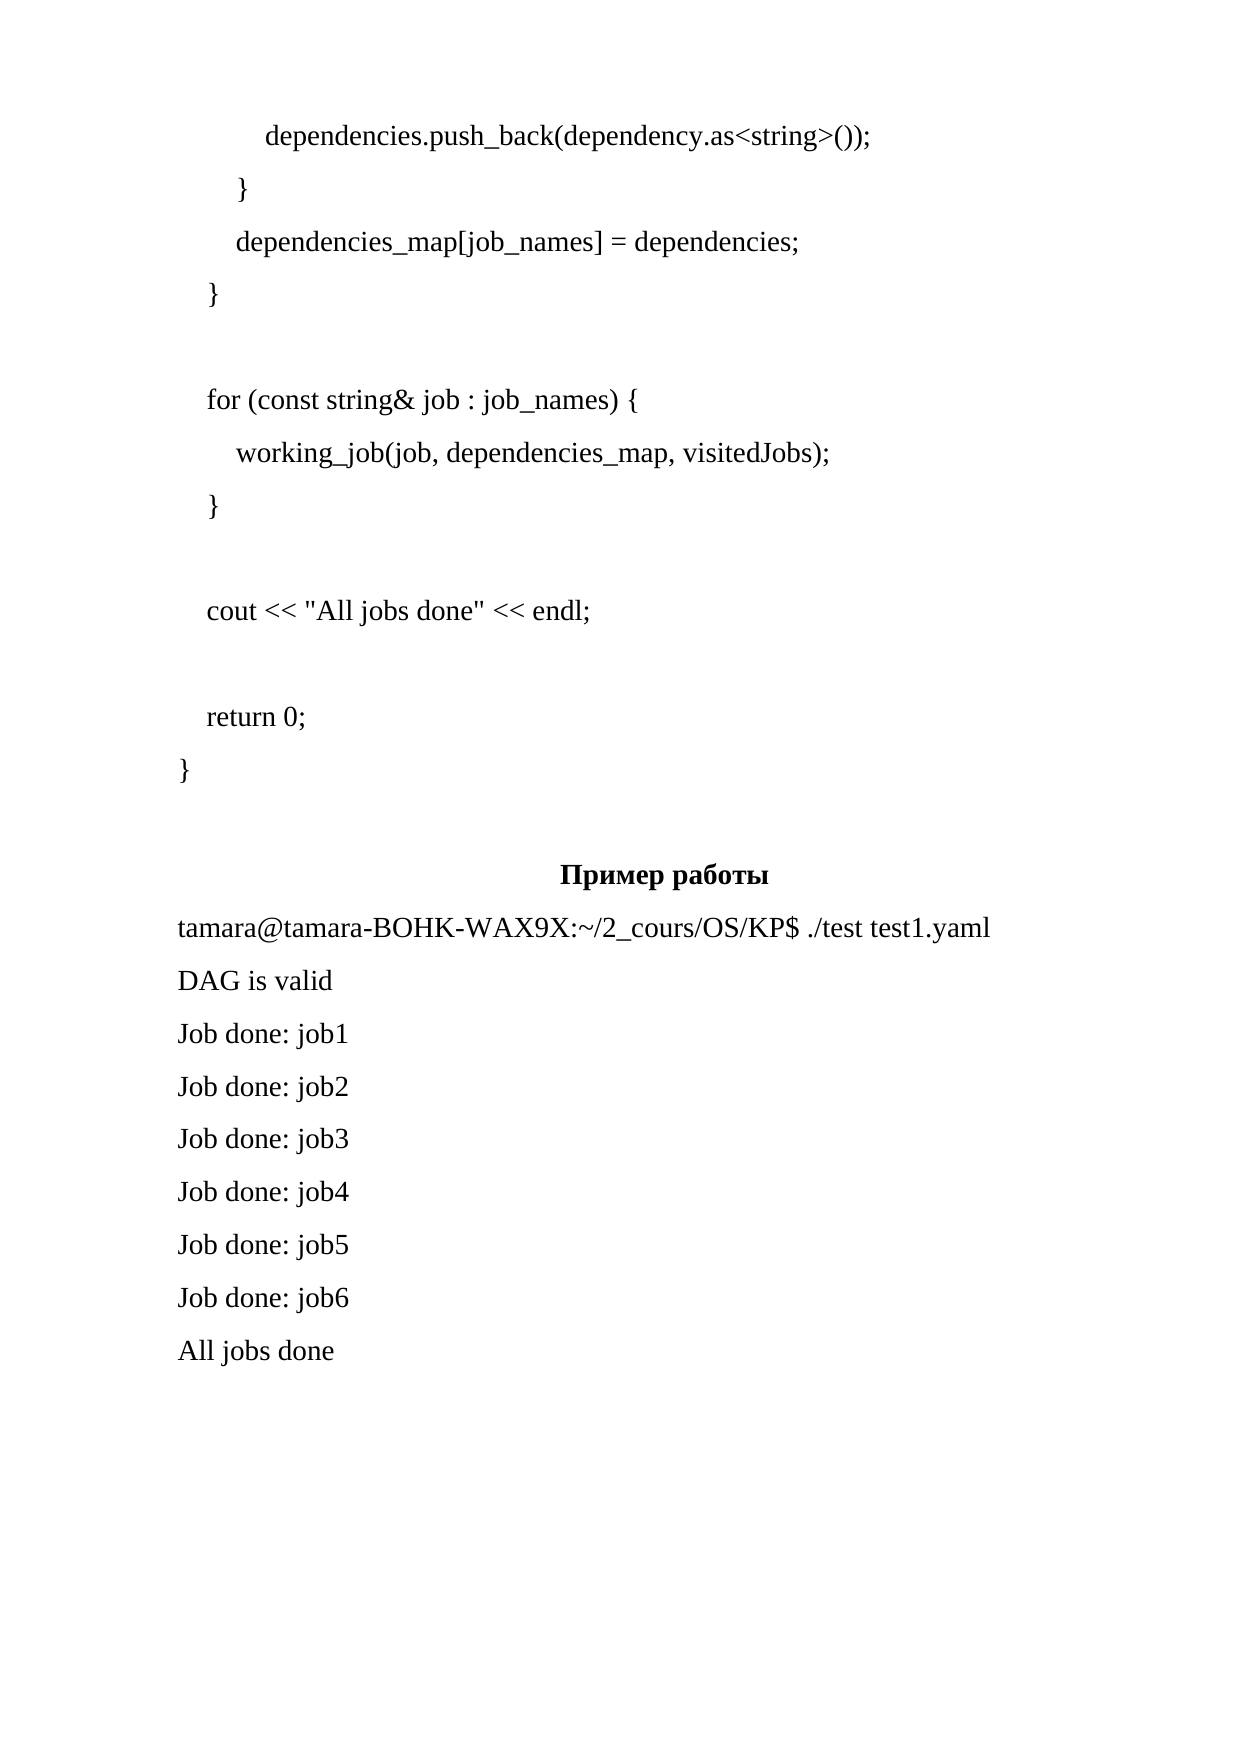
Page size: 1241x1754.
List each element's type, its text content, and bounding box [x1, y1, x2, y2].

text Job done: job2 [177, 1069, 1152, 1102]
text cout << "All jobs done" << endl; [177, 593, 1152, 627]
text } [177, 488, 1152, 521]
text Job done: job3 [177, 1122, 1152, 1155]
text working_job(job, dependencies_map, visitedJobs); [177, 435, 1152, 468]
text tamara@tamara-BOHK-WAX9X:~/2_cours/OS/KP$ ./test test1.yaml [177, 910, 1152, 944]
text dependencies.push_back(dependency.as<string>()); [177, 118, 1152, 152]
text Пример работы [177, 857, 1152, 891]
text Job done: job6 [177, 1280, 1152, 1313]
text } [177, 277, 1152, 310]
text DAG is valid [177, 963, 1152, 997]
text Job done: job4 [177, 1174, 1152, 1208]
text All jobs done [177, 1333, 1152, 1366]
text dependencies_map[job_names] = dependencies; [177, 224, 1152, 257]
text for (const string& job : job_names) { [177, 382, 1152, 416]
text Job done: job1 [177, 1016, 1152, 1049]
text } [177, 752, 1152, 785]
text return 0; [177, 699, 1152, 733]
text Job done: job5 [177, 1227, 1152, 1261]
text } [177, 171, 1152, 204]
